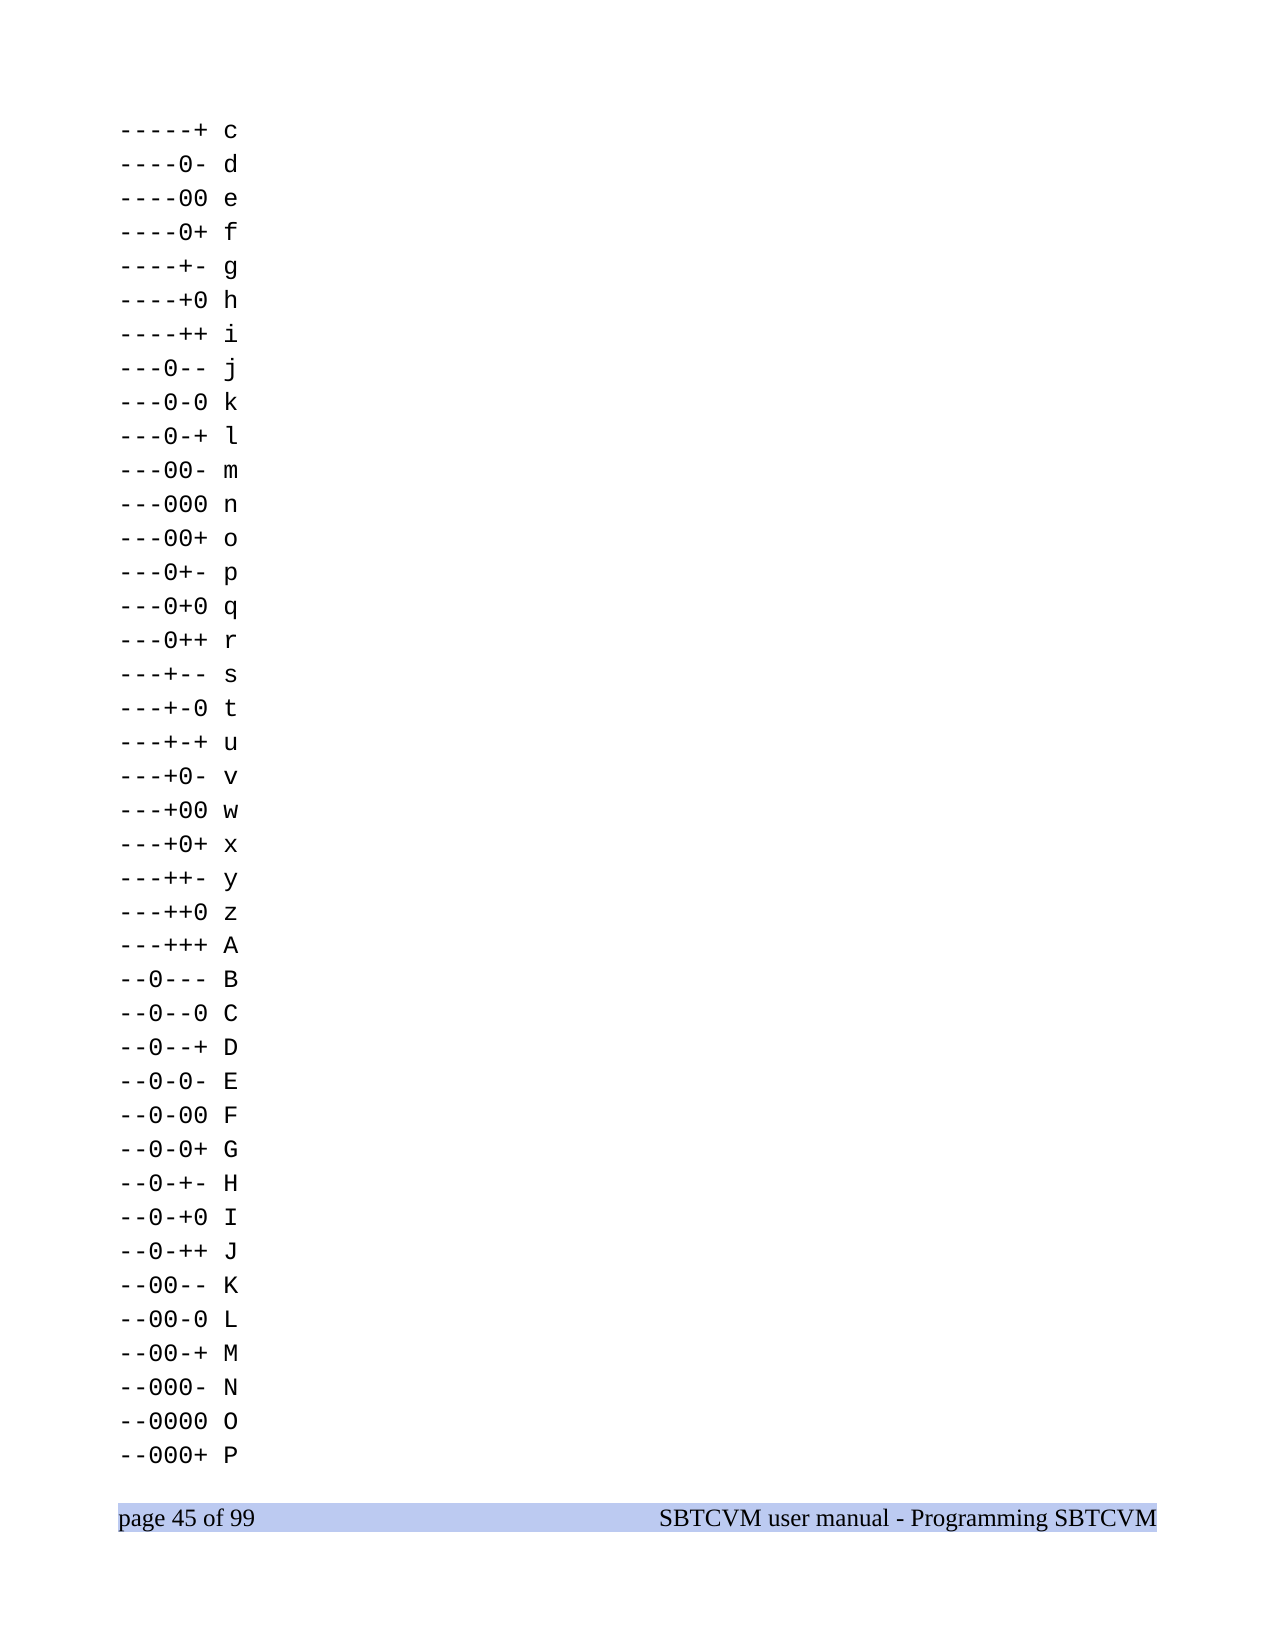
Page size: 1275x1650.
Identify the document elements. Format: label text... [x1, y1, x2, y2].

text -----+ c ----0- d ----00 e ----0+ f ----+- g ----+0 h ----++ i ---0-- j ---0-0 k ---0-+ l ---00- m ---000 n ---00+ o ---0+- p ---0+0 q ---0++ r ---+-- s ---+-0 t ---+-+ u ---+0- v ---+00 w ---+0+ x ---++- y ---++0 z ---+++ A --0--- B --0--0 C --0--+ D --0-0- E --0-00 F --0-0+ G --0-+- H --0-+0 I --0-++ J --00-- K --00-0 L --00-+ M --000- N --0000 O --000+ P [118, 118, 1157, 1471]
